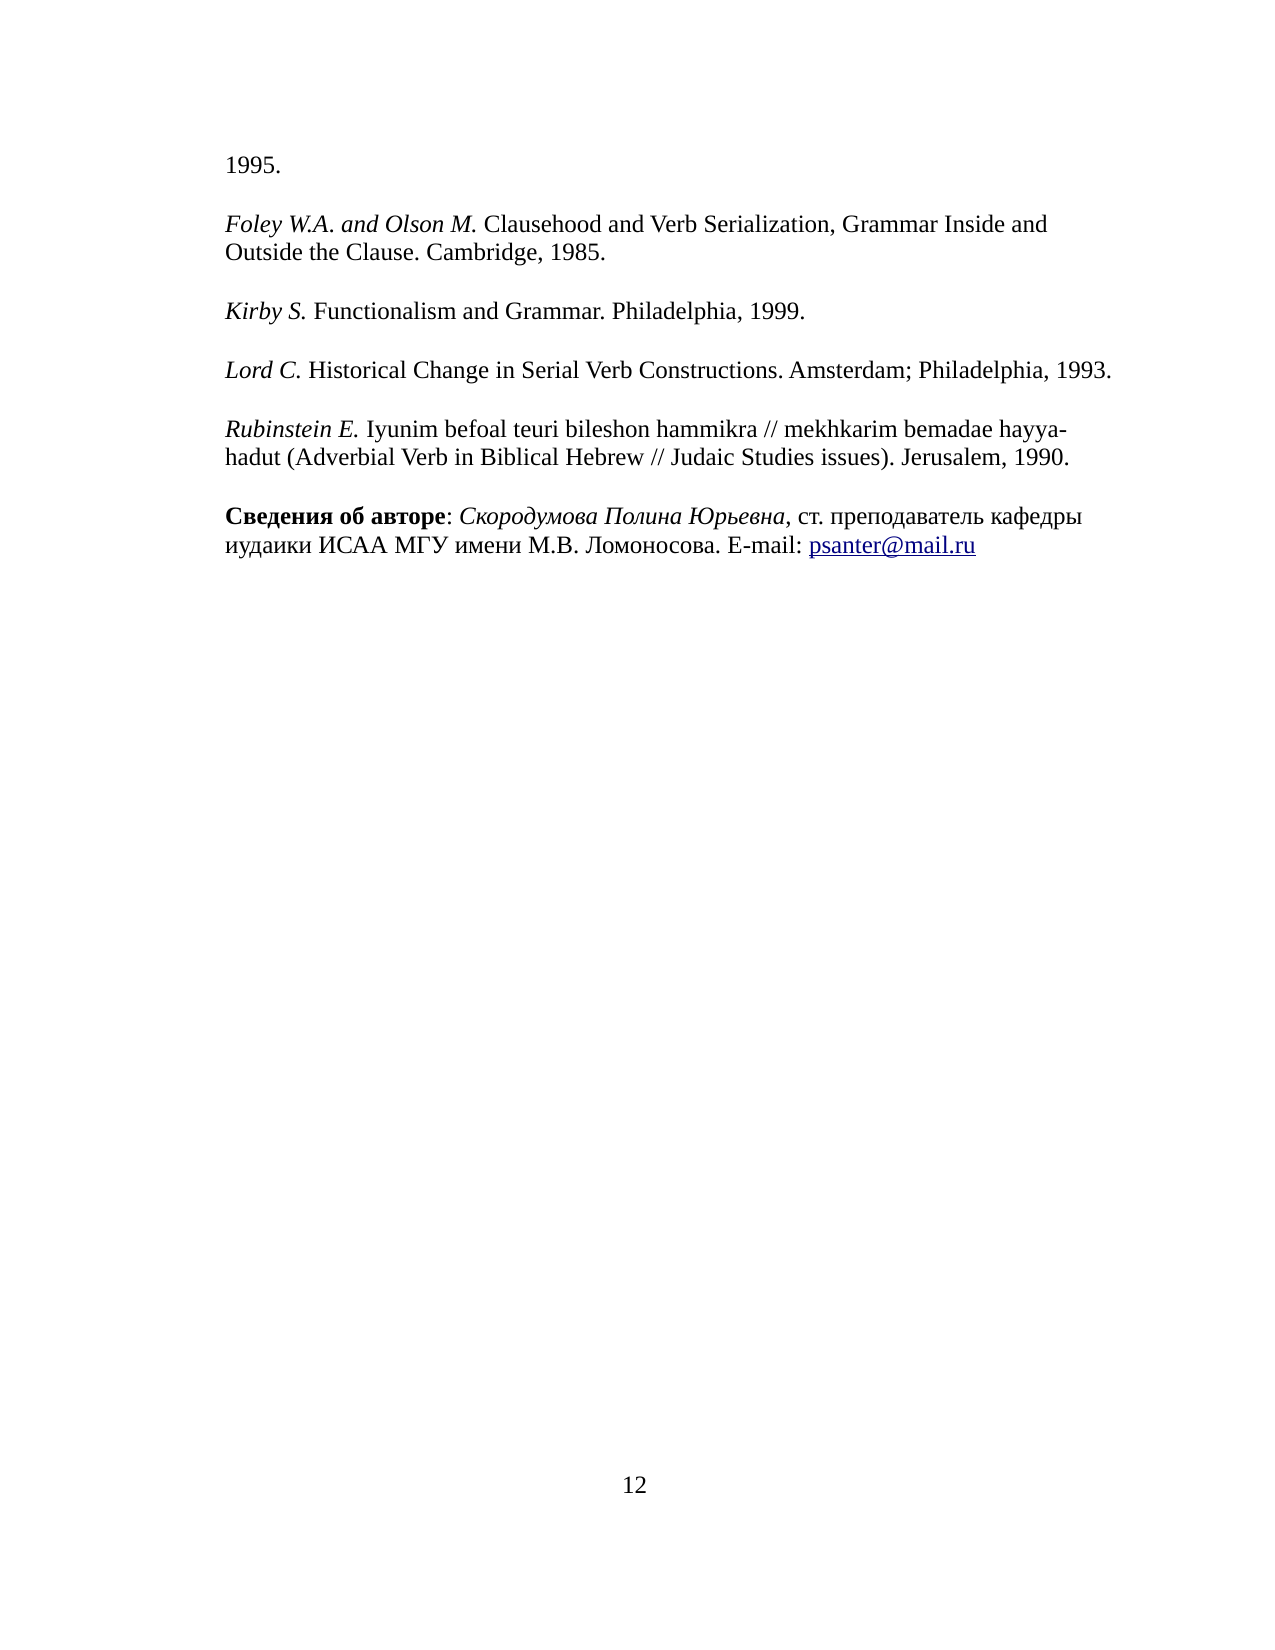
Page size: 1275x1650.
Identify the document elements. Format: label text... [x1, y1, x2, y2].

text Сведения об авторе: Скородумова Полина Юрьевна, ст. преподаватель кафедры иудаики ИСАА МГУ имени М.В. Ломоносова. E-mail: psanter@mail.ru [225, 501, 1125, 559]
text Lord C. Historical Change in Serial Verb Constructions. Amsterdam; Philadelphia, 1993. [225, 355, 1125, 384]
text Kirby S. Functionalism and Grammar. Philadelphia, 1999. [225, 296, 1125, 325]
text 1995. [225, 150, 1125, 179]
text Rubinstein E. Iyunim befoal teuri bileshon hammikra // mekhkarim bemadae hayya- hadut (Adverbial Verb in Biblical Hebrew // Judaic Studies issues). Jerusalem, 1990. [225, 414, 1125, 471]
text Foley W.A. and Olson M. Clausehood and Verb Serialization, Grammar Inside and Outside the Clause. Cambridge, 1985. [225, 209, 1125, 266]
